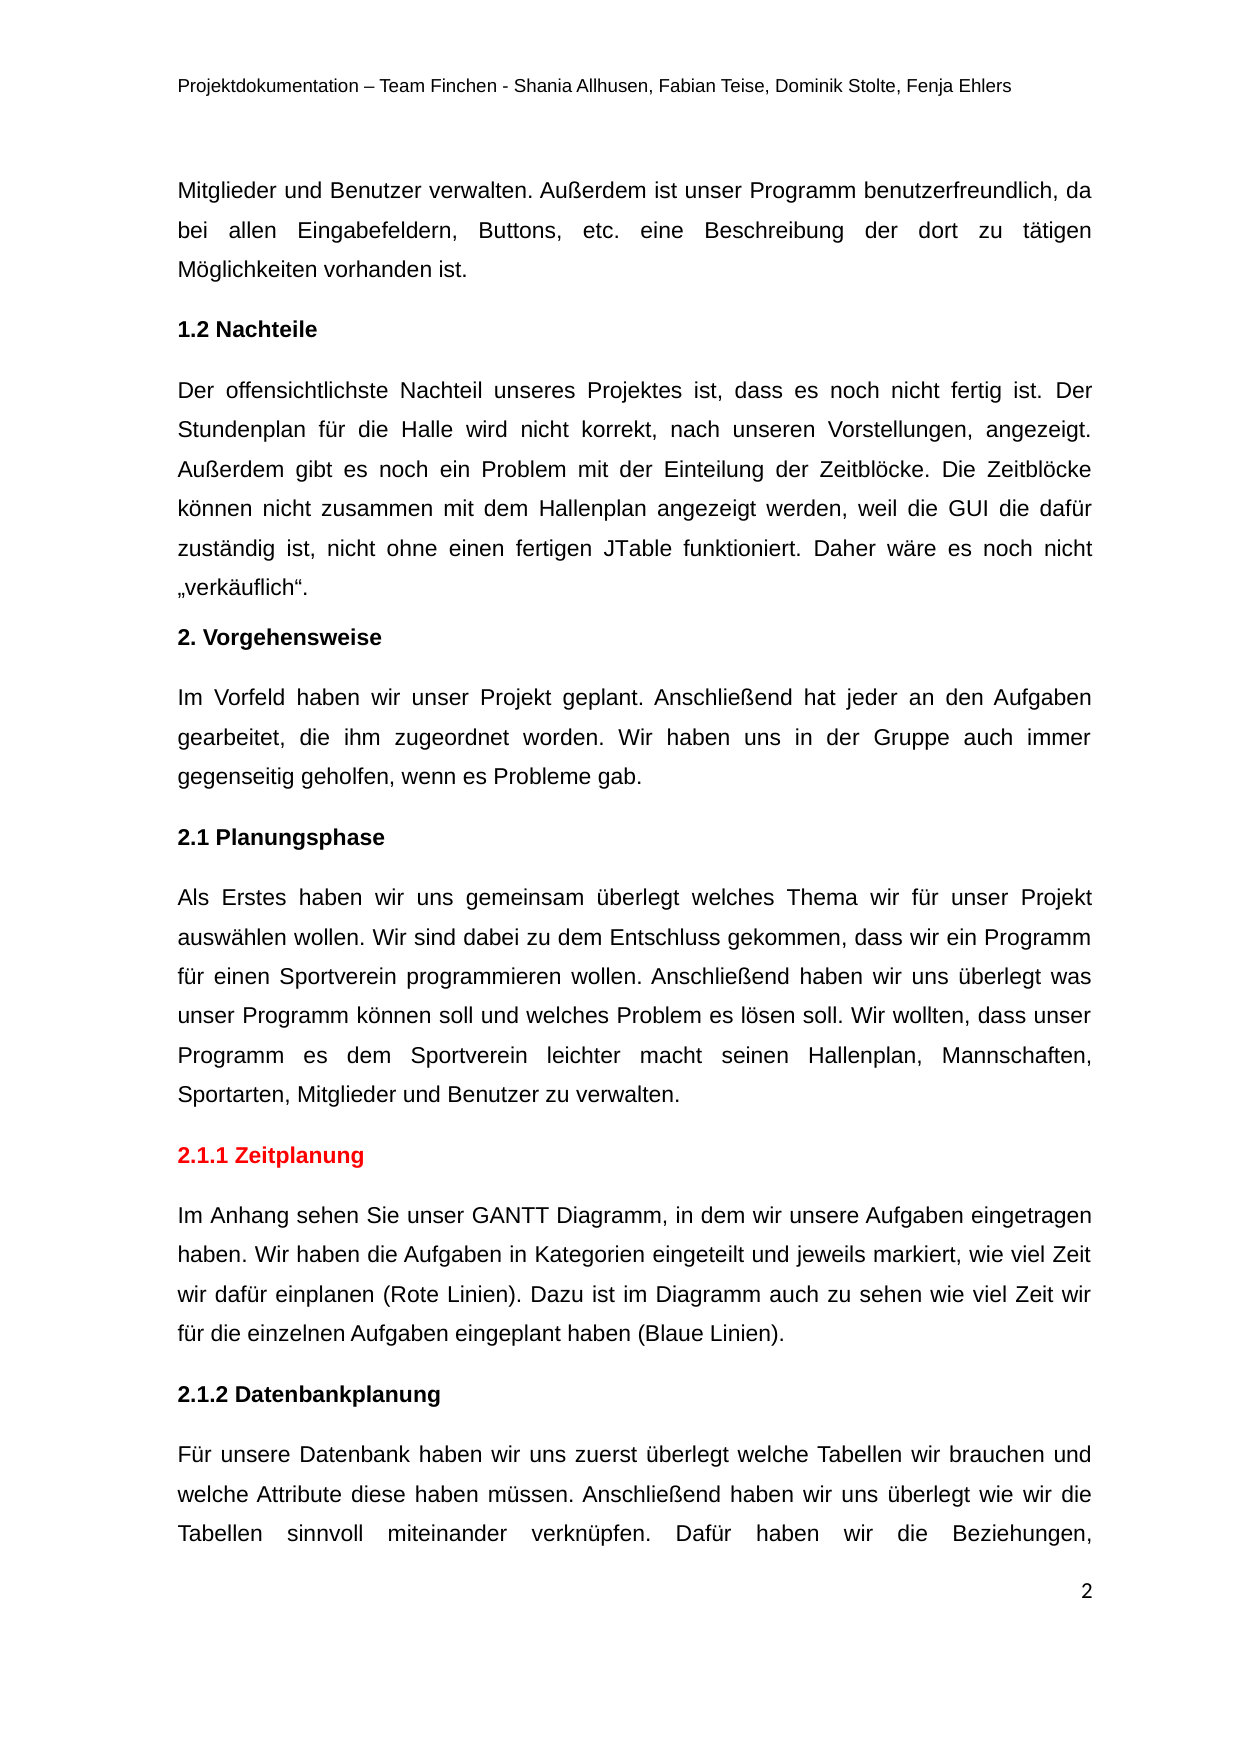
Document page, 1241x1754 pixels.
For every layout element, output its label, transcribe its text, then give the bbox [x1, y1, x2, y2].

text 1.2 Nachteile [177, 316, 1092, 343]
text Der offensichtlichste Nachteil unseres Projektes ist, dass es noch nicht fertig ist. Der Stundenplan für die Halle wird nicht korrekt, nach unseren Vorstellungen, angezeigt. Außerdem gibt es noch ein Problem mit der Einteilung der Zeitblöcke. Die Zeitblöcke können nicht zusammen mit dem Hallenplan angezeigt werden, weil die GUI die dafür zuständig ist, nicht ohne einen fertigen JTable funktioniert. Daher wäre es noch nicht „verkäuflich“. [177, 377, 1092, 601]
text Im Anhang sehen Sie unser GANTT Diagramm, in dem wir unsere Aufgaben eingetragen haben. Wir haben die Aufgaben in Kategorien eingeteilt und jeweils markiert, wie viel Zeit wir dafür einplanen (Rote Linien). Dazu ist im Diagramm auch zu sehen wie viel Zeit wir für die einzelnen Aufgaben eingeplant haben (Blaue Linien). [177, 1202, 1092, 1347]
text 2. Vorgehensweise [177, 624, 1092, 650]
text 2.1.2 Datenbankplanung [177, 1381, 1092, 1407]
text 2.1.1 Zeitplanung [177, 1142, 1092, 1168]
text Für unsere Datenbank haben wir uns zuerst überlegt welche Tabellen wir brauchen und welche Attribute diese haben müssen. Anschließend haben wir uns überlegt wie wir die Tabellen sinnvoll miteinander verknüpfen. Dafür haben wir die Beziehungen, [177, 1441, 1092, 1546]
text 2.1 Planungsphase [177, 824, 1092, 850]
text Im Vorfeld haben wir unser Projekt geplant. Anschließend hat jeder an den Aufgaben gearbeitet, die ihm zugeordnet worden. Wir haben uns in der Gruppe auch immer gegenseitig geholfen, wenn es Probleme gab. [177, 684, 1092, 790]
text Mitglieder und Benutzer verwalten. Außerdem ist unser Programm benutzerfreundlich, da bei allen Eingabefeldern, Buttons, etc. eine Beschreibung der dort zu tätigen Möglichkeiten vorhanden ist. [177, 177, 1092, 282]
text Als Erstes haben wir uns gemeinsam überlegt welches Thema wir für unser Projekt auswählen wollen. Wir sind dabei zu dem Entschluss gekommen, dass wir ein Programm für einen Sportverein programmieren wollen. Anschließend haben wir uns überlegt was unser Programm können soll und welches Problem es lösen soll. Wir wollten, dass unser Programm es dem Sportverein leichter macht seinen Hallenplan, Mannschaften, Sportarten, Mitglieder und Benutzer zu verwalten. [177, 884, 1092, 1108]
